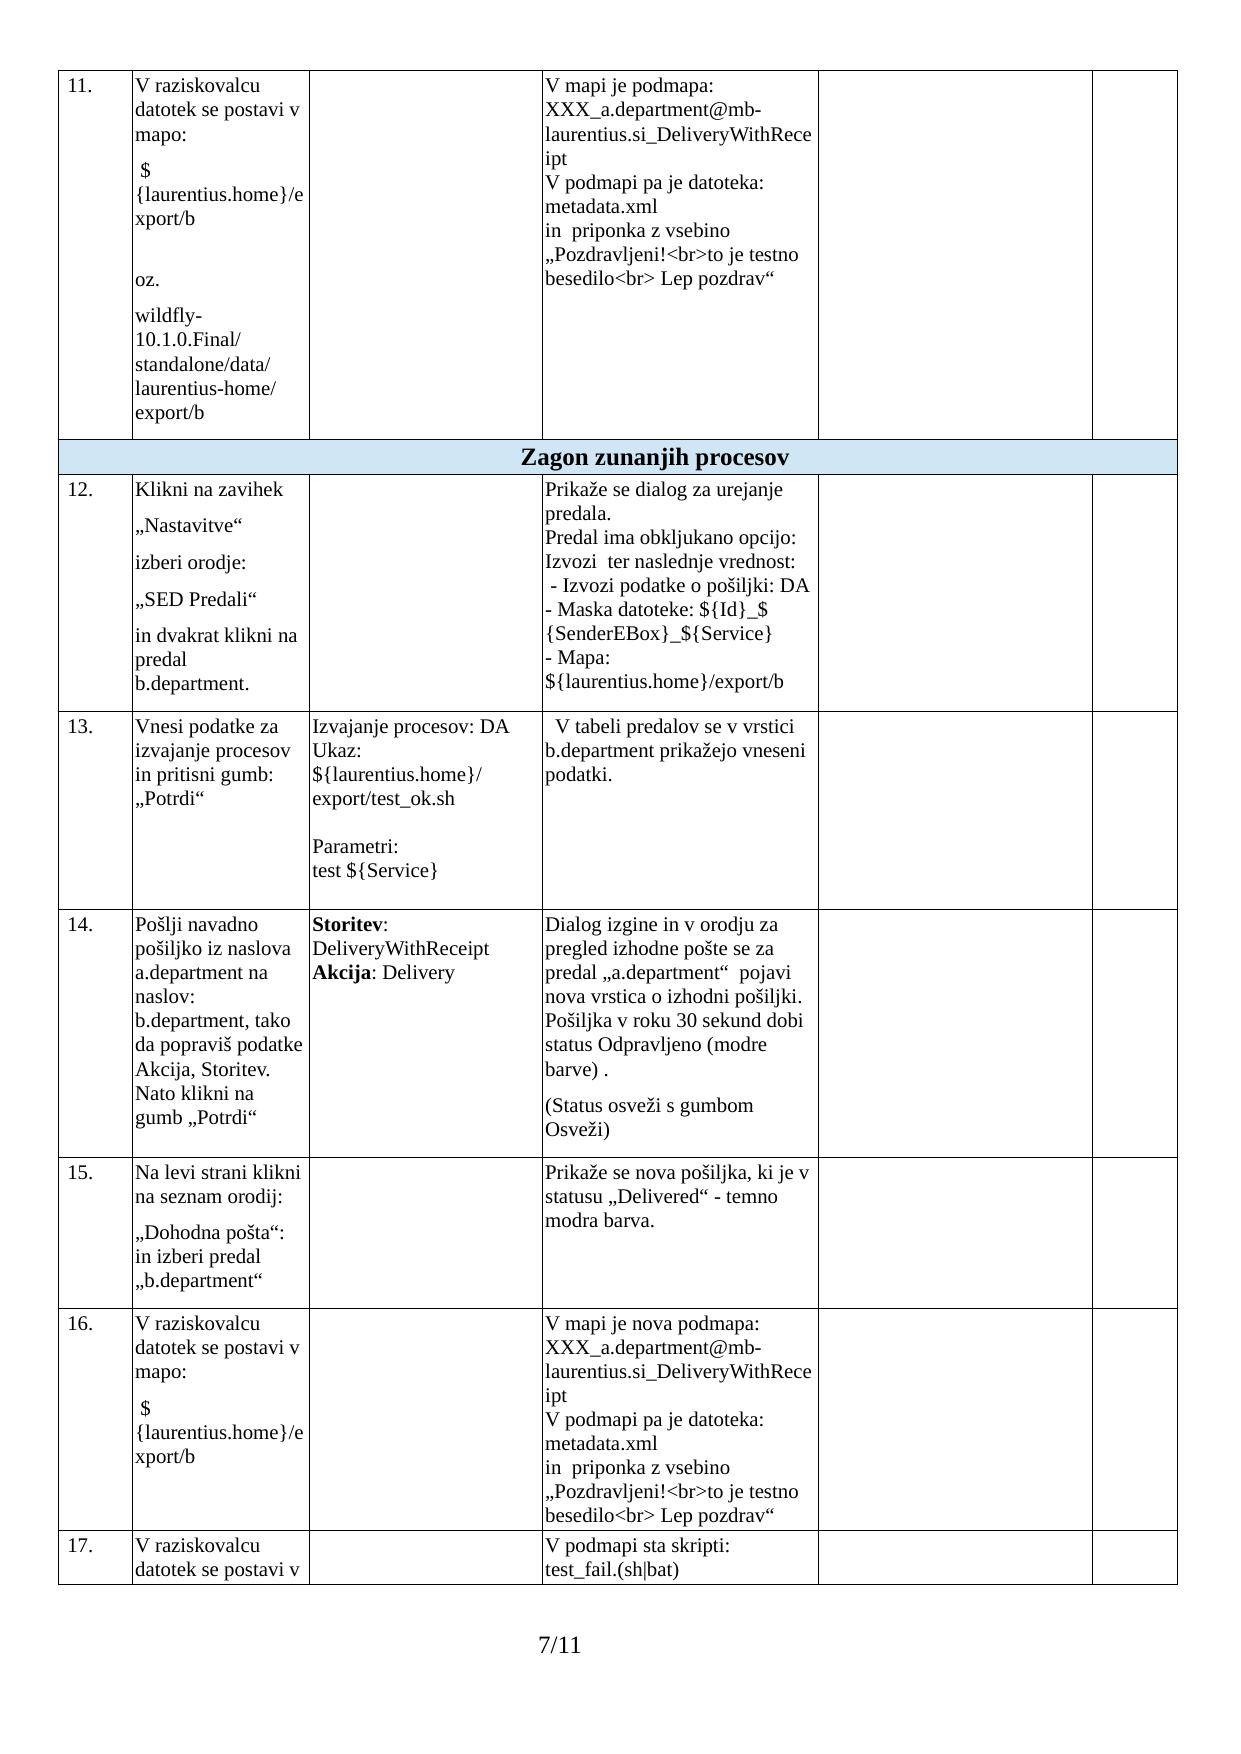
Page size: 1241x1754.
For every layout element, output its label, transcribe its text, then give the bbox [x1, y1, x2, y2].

table_cell Dialog izgine in v orodju za pregled izhodne pošte se za predal „a.department“ pojavi nova vrstica o izhodni pošiljki. Pošiljka v roku 30 sekund dobi status Odpravljeno (modre barve) . (Status osveži s gumbom Osveži) [543, 910, 818, 1157]
table_cell [1093, 712, 1177, 909]
table_cell [819, 1309, 1092, 1530]
table_cell [819, 475, 1092, 711]
table_cell [310, 475, 542, 711]
table_cell [59, 712, 132, 909]
table_cell V podmapi sta skripti: test_fail.(sh|bat) [543, 1531, 818, 1584]
table_cell Zagon zunanjih procesov [59, 440, 1177, 474]
table_cell V raziskovalcu datotek se postavi v mapo: ${laurentius.home}/export/b oz. wildfly-10.1.0.Final/standalone/data/laurentius-home/export/b [133, 71, 309, 439]
table_cell [310, 1531, 542, 1584]
table_cell [310, 71, 542, 439]
table_cell Storitev: DeliveryWithReceipt Akcija: Delivery [310, 910, 542, 1157]
table_cell [59, 910, 132, 1157]
table_cell [59, 71, 132, 439]
table_cell [819, 910, 1092, 1157]
table_cell [819, 71, 1092, 439]
table_cell V raziskovalcu datotek se postavi v [133, 1531, 309, 1584]
table_cell Pošlji navadno pošiljko iz naslova a.department na naslov: b.department, tako da popraviš podatke Akcija, Storitev. Nato klikni na gumb „Potrdi“ [133, 910, 309, 1157]
table_cell [1093, 475, 1177, 711]
table_cell [1093, 1309, 1177, 1530]
table_cell [819, 712, 1092, 909]
table_cell [819, 1531, 1092, 1584]
table_cell Na levi strani klikni na seznam orodij: „Dohodna pošta“: in izberi predal „b.department“ [133, 1158, 309, 1308]
table_cell [819, 1158, 1092, 1308]
table_cell [1093, 1531, 1177, 1584]
table_cell [310, 1158, 542, 1308]
table_cell Vnesi podatke za izvajanje procesov in pritisni gumb: „Potrdi“ [133, 712, 309, 909]
table_cell [1093, 71, 1177, 439]
table_cell V raziskovalcu datotek se postavi v mapo: ${laurentius.home}/export/b [133, 1309, 309, 1530]
table_cell V tabeli predalov se v vrstici b.department prikažejo vneseni podatki. [543, 712, 818, 909]
table_cell [59, 1309, 132, 1530]
table_cell [59, 1158, 132, 1308]
table_cell Klikni na zavihek „Nastavitve“ izberi orodje: „SED Predali“ in dvakrat klikni na predal b.department. [133, 475, 309, 711]
table_cell [1093, 910, 1177, 1157]
table_cell Prikaže se dialog za urejanje predala. Predal ima obkljukano opcijo: Izvozi ter naslednje vrednost: - Izvozi podatke o pošiljki: DA - Maska datoteke: ${Id}_${SenderEBox}_${Service} - Mapa: ${laurentius.home}/export/b [543, 475, 818, 711]
table_cell [1093, 1158, 1177, 1308]
table_cell [59, 475, 132, 711]
table_cell [310, 1309, 542, 1530]
table_cell V mapi je podmapa: XXX_a.department@mb-laurentius.si_DeliveryWithReceipt V podmapi pa je datoteka: metadata.xml in priponka z vsebino „Pozdravljeni!<br>to je testno besedilo<br> Lep pozdrav“ [543, 71, 818, 439]
table_cell V mapi je nova podmapa: XXX_a.department@mb-laurentius.si_DeliveryWithReceipt V podmapi pa je datoteka: metadata.xml in priponka z vsebino „Pozdravljeni!<br>to je testno besedilo<br> Lep pozdrav“ [543, 1309, 818, 1530]
table_cell [59, 1531, 132, 1584]
table_cell Prikaže se nova pošiljka, ki je v statusu „Delivered“ - temno modra barva. [543, 1158, 818, 1308]
table_cell Izvajanje procesov: DA Ukaz: ${laurentius.home}/export/test_ok.sh Parametri: test ${Service} [310, 712, 542, 909]
